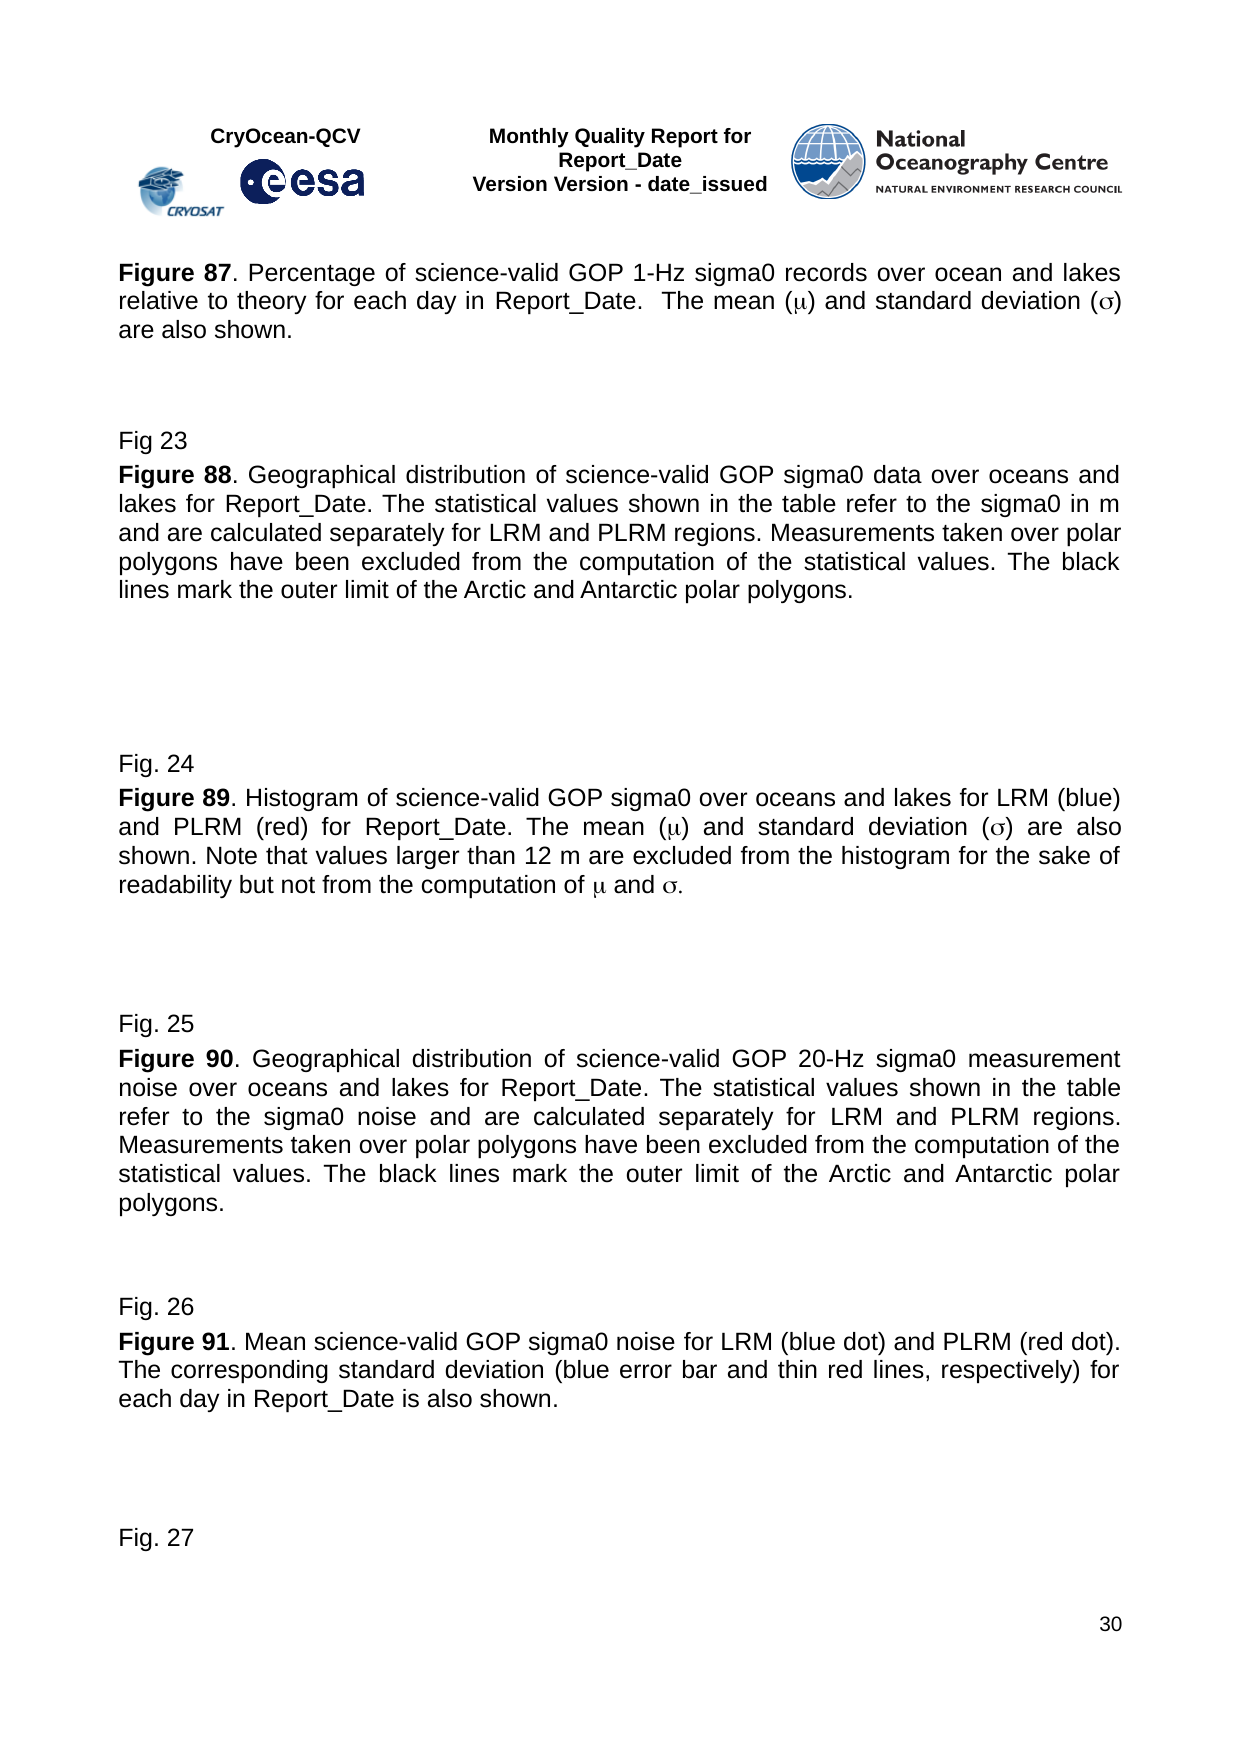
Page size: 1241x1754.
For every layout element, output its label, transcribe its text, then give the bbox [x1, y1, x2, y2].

text Fig. 26 [118, 1292, 1122, 1321]
text Fig. 24 [118, 749, 1122, 777]
text Fig 23 [118, 426, 1122, 454]
text Fig. 27 [118, 1523, 1122, 1551]
text Fig. 25 [118, 1009, 1122, 1038]
picture [118, 159, 364, 224]
text Figure 87. Percentage of science-valid GOP 1-Hz sigma0 records over ocean and lakes relative to theory for each day in Report_Date. The mean (μ) and standard deviation (σ) are also shown. [118, 257, 1122, 344]
text Figure 90. Geographical distribution of science-valid GOP 20-Hz sigma0 measurement noise over oceans and lakes for Report_Date. The statistical values shown in the table refer to the sigma0 noise and are calculated separately for LRM and PLRM regions. Measurements taken over polar polygons have been excluded from the computation of the statistical values. The black lines mark the outer limit of the Arctic and Antarctic polar polygons. [118, 1044, 1122, 1216]
text Figure 89. Histogram of science-valid GOP sigma0 over oceans and lakes for LRM (blue) and PLRM (red) for Report_Date. The mean (μ) and standard deviation (σ) are also shown. Note that values larger than 12 m are excluded from the histogram for the sake of readability but not from the computation of μ and σ. [118, 783, 1122, 899]
text Figure 91. Mean science-valid GOP sigma0 noise for LRM (blue dot) and PLRM (red dot). The corresponding standard deviation (blue error bar and thin red lines, respectively) for each day in Report_Date is also shown. [118, 1326, 1122, 1413]
text Figure 88. Geographical distribution of science-valid GOP sigma0 data over oceans and lakes for Report_Date. The statistical values shown in the table refer to the sigma0 in m and are calculated separately for LRM and PLRM regions. Measurements taken over polar polygons have been excluded from the computation of the statistical values. The black lines mark the outer limit of the Arctic and Antarctic polar polygons. [118, 460, 1122, 604]
